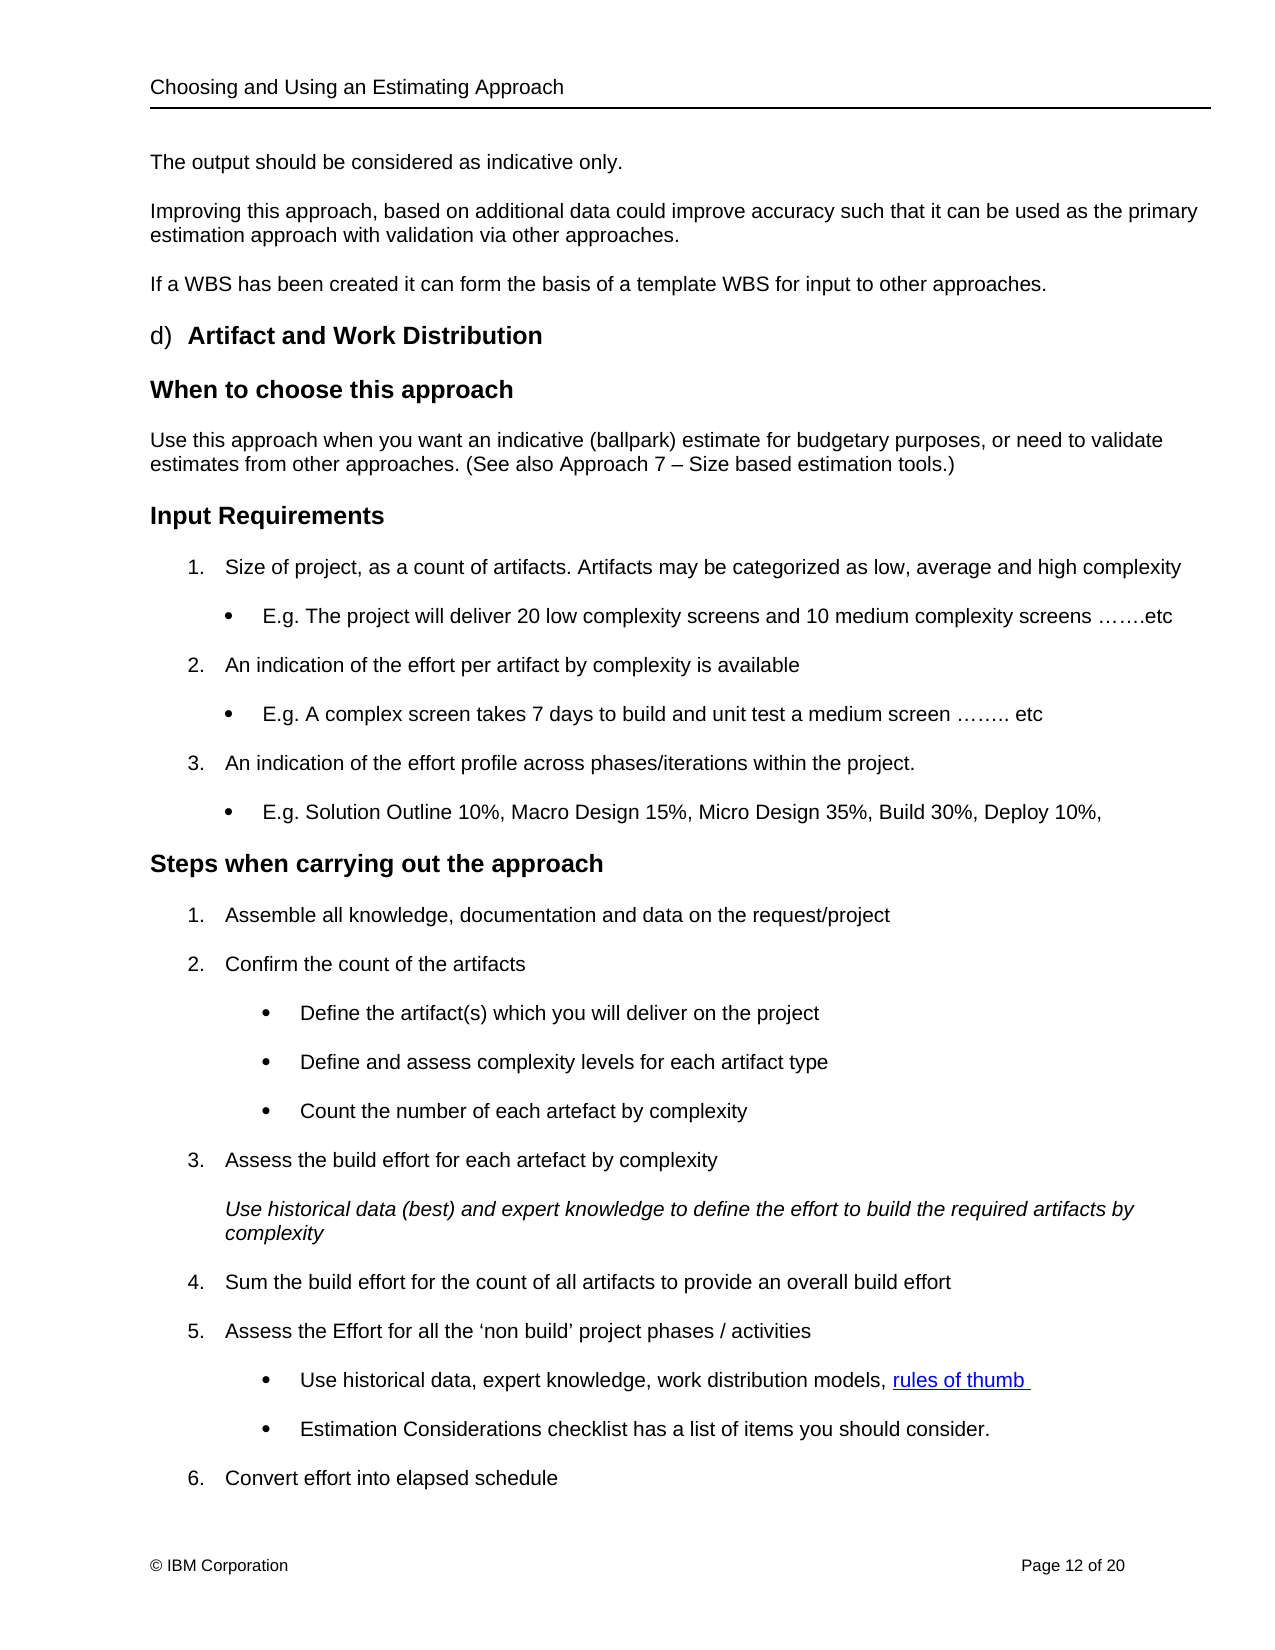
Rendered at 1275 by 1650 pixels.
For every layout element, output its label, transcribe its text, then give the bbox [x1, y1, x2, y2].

text Input Requirements [150, 501, 1211, 530]
list Assemble all knowledge, documentation and data on the request/project [187, 903, 1211, 927]
text Use historical data (best) and expert knowledge to define the effort to build the required artifacts by complexity [225, 1197, 1211, 1245]
list Confirm the count of the artifacts [187, 952, 1211, 976]
list Size of project, as a count of artifacts. Artifacts may be categorized as low, average and high complexity [187, 555, 1211, 579]
list Assess the Effort for all the ‘non build’ project phases / activities [187, 1319, 1211, 1343]
list Assess the build effort for each artefact by complexity [187, 1148, 1211, 1172]
text If a WBS has been created it can form the basis of a template WBS for input to other approaches. [150, 272, 1211, 296]
list An indication of the effort profile across phases/iterations within the project. [187, 751, 1211, 775]
text Steps when carrying out the approach [150, 849, 1211, 878]
list Define and assess complexity levels for each artifact type [262, 1050, 1211, 1074]
text The output should be considered as indicative only. [150, 150, 1211, 174]
list An indication of the effort per artifact by complexity is available [187, 653, 1211, 677]
list Convert effort into elapsed schedule [187, 1466, 1211, 1490]
list Define the artifact(s) which you will deliver on the project [262, 1001, 1211, 1025]
list Sum the build effort for the count of all artifacts to provide an overall build effort [187, 1270, 1211, 1294]
text Improving this approach, based on additional data could improve accuracy such that it can be used as the primary estimation approach with validation via other approaches. [150, 199, 1211, 247]
list Use historical data, expert knowledge, work distribution models, rules of thumb [262, 1368, 1211, 1392]
list Estimation Considerations checklist has a list of items you should consider. [262, 1417, 1211, 1441]
list E.g. The project will deliver 20 low complexity screens and 10 medium complexity screens …….etc [225, 604, 1211, 628]
list E.g. Solution Outline 10%, Macro Design 15%, Micro Design 35%, Build 30%, Deploy 10%, [225, 800, 1211, 824]
list Artifact and Work Distribution [150, 321, 1211, 349]
list Count the number of each artefact by complexity [262, 1099, 1211, 1123]
list E.g. A complex screen takes 7 days to build and unit test a medium screen …….. etc [225, 702, 1211, 726]
text When to choose this approach [150, 374, 1211, 403]
text Use this approach when you want an indicative (ballpark) estimate for budgetary purposes, or need to validate estimates from other approaches. (See also Approach 7 – Size based estimation tools.) [150, 428, 1211, 476]
